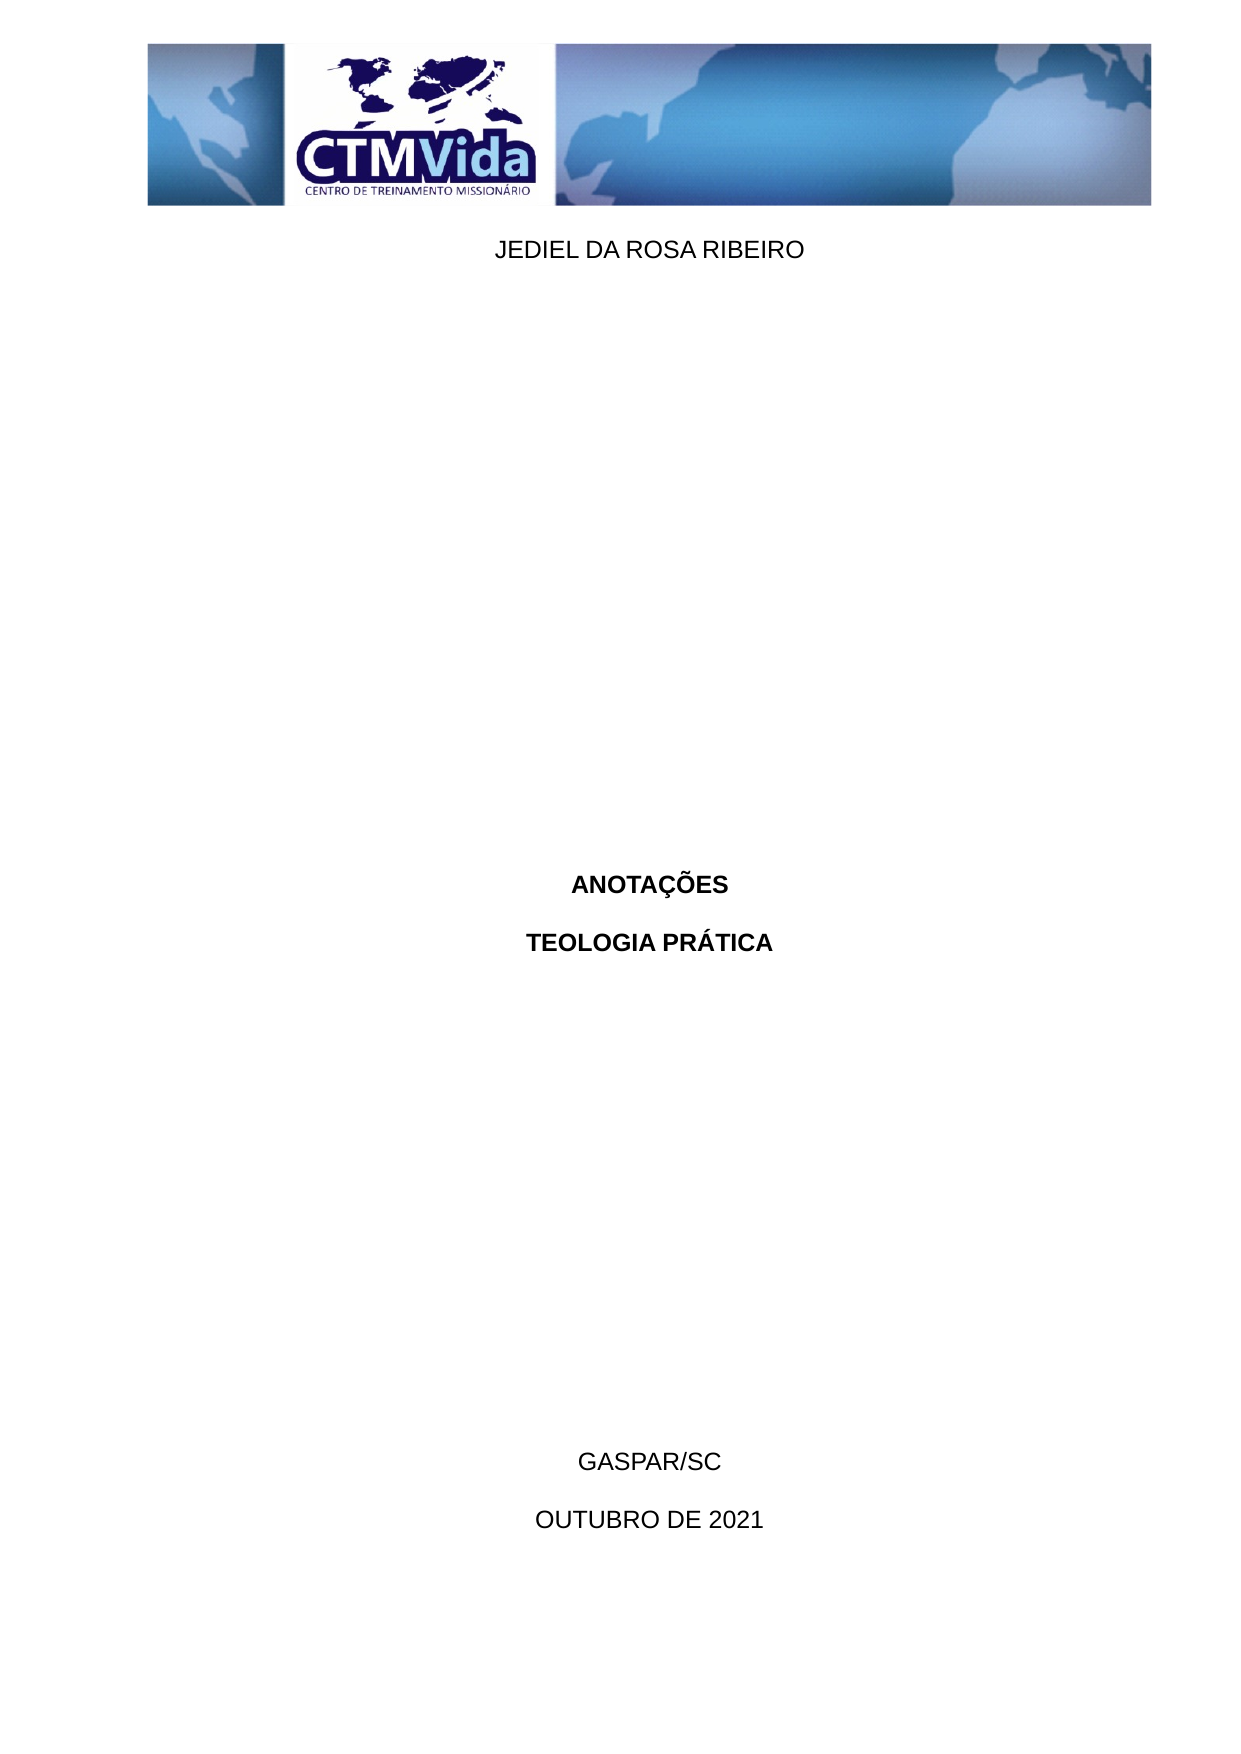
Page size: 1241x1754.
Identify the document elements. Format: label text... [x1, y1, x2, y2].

text ANOTAÇÕES [177, 870, 1122, 899]
text OUTUBRO DE 2021 [177, 1505, 1122, 1534]
picture [147, 43, 1152, 206]
text GASPAR/SC [177, 1447, 1122, 1476]
text TEOLOGIA PRÁTICA [177, 928, 1122, 957]
text JEDIEL DA ROSA RIBEIRO [177, 235, 1122, 264]
